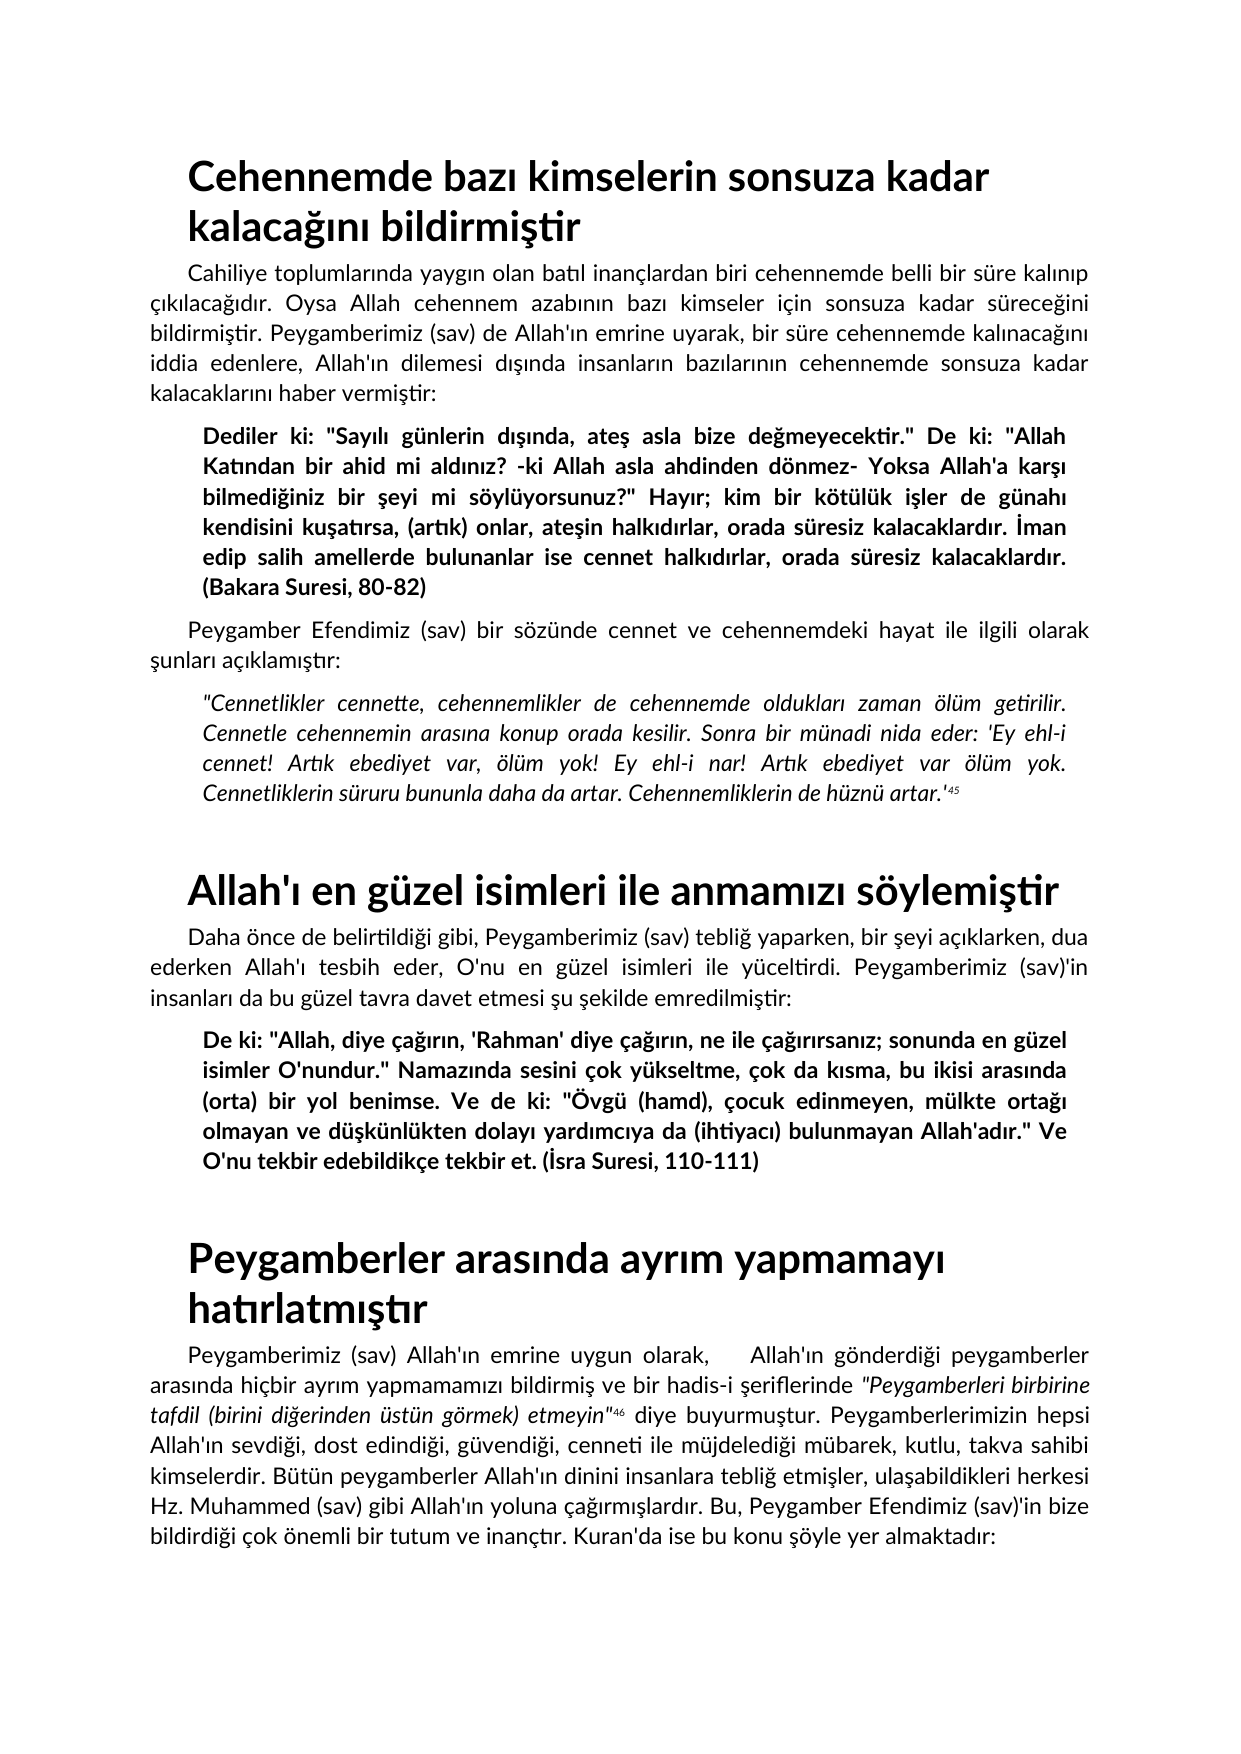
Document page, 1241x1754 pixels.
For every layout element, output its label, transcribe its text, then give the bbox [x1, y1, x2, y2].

text Peygamberimiz (sav) Allah'ın emrine uygun olarak, Allah'ın gönderdiği peygamberler arasında hiçbir ayrım yapmamamızı bildirmiş ve bir hadis-i şeriflerinde "Peygamberleri birbirine tafdil (birini diğerinden üstün görmek) etmeyin"46 diye buyurmuştur. Peygamberlerimizin hepsi Allah'ın sevdiği, dost edindiği, güvendiği, cenneti ile müjdelediği mübarek, kutlu, takva sahibi kimselerdir. Bütün peygamberler Allah'ın dinini insanlara tebliğ etmişler, ulaşabildikleri herkesi Hz. Muhammed (sav) gibi Allah'ın yoluna çağırmışlardır. Bu, Peygamber Efendimiz (sav)'in bize bildirdiği çok önemli bir tutum ve inançtır. Kuran'da ise bu konu şöyle yer almaktadır: [150, 1341, 1090, 1549]
text "Cennetlikler cennette, cehennemlikler de cehennemde oldukları zaman ölüm getirilir. Cennetle cehennemin arasına konup orada kesilir. Sonra bir münadi nida eder: 'Ey ehl-i cennet! Artık ebediyet var, ölüm yok! Ey ehl-i nar! Artık ebediyet var ölüm yok. Cennetliklerin süruru bununla daha da artar. Cehennemliklerin de hüznü artar.'45 [202, 688, 1068, 807]
subtitle Allah'ı en güzel isimleri ile anmamızı söylemiştir [187, 864, 1090, 914]
text Peygamber Efendimiz (sav) bir sözünde cennet ve cehennemdeki hayat ile ilgili olarak şunları açıklamıştır: [150, 616, 1090, 673]
subtitle Peygamberler arasında ayrım yapmamayı hatırlatmıştır [187, 1232, 1090, 1332]
text De ki: "Allah, diye çağırın, 'Rahman' diye çağırın, ne ile çağırırsanız; sonunda en güzel isimler O'nundur." Namazında sesini çok yükseltme, çok da kısma, bu ikisi arasında (orta) bir yol benimse. Ve de ki: "Övgü (hamd), çocuk edinmeyen, mülkte ortağı olmayan ve düşkünlükten dolayı yardımcıya da (ihtiyacı) bulunmayan Allah'adır." Ve O'nu tekbir edebildikçe tekbir et. (İsra Suresi, 110-111) [202, 1026, 1068, 1174]
text Daha önce de belirtildiği gibi, Peygamberimiz (sav) tebliğ yaparken, bir şeyi açıklarken, dua ederken Allah'ı tesbih eder, O'nu en güzel isimleri ile yüceltirdi. Peygamberimiz (sav)'in insanları da bu güzel tavra davet etmesi şu şekilde emredilmiştir: [150, 923, 1090, 1011]
text Dediler ki: "Sayılı günlerin dışında, ateş asla bize değmeyecektir." De ki: "Allah Katından bir ahid mi aldınız? -ki Allah asla ahdinden dönmez- Yoksa Allah'a karşı bilmediğiniz bir şeyi mi söylüyorsunuz?" Hayır; kim bir kötülük işler de günahı kendisini kuşatırsa, (artık) onlar, ateşin halkıdırlar, orada süresiz kalacaklardır. İman edip salih amellerde bulunanlar ise cennet halkıdırlar, orada süresiz kalacaklardır. (Bakara Suresi, 80-82) [202, 422, 1068, 600]
text Cahiliye toplumlarında yaygın olan batıl inançlardan biri cehennemde belli bir süre kalınıp çıkılacağıdır. Oysa Allah cehennem azabının bazı kimseler için sonsuza kadar süreceğini bildirmiştir. Peygamberimiz (sav) de Allah'ın emrine uyarak, bir süre cehennemde kalınacağını iddia edenlere, Allah'ın dilemesi dışında insanların bazılarının cehennemde sonsuza kadar kalacaklarını haber vermiştir: [150, 258, 1090, 407]
subtitle Cehennemde bazı kimselerin sonsuza kadar kalacağını bildirmiştir [187, 150, 1090, 250]
